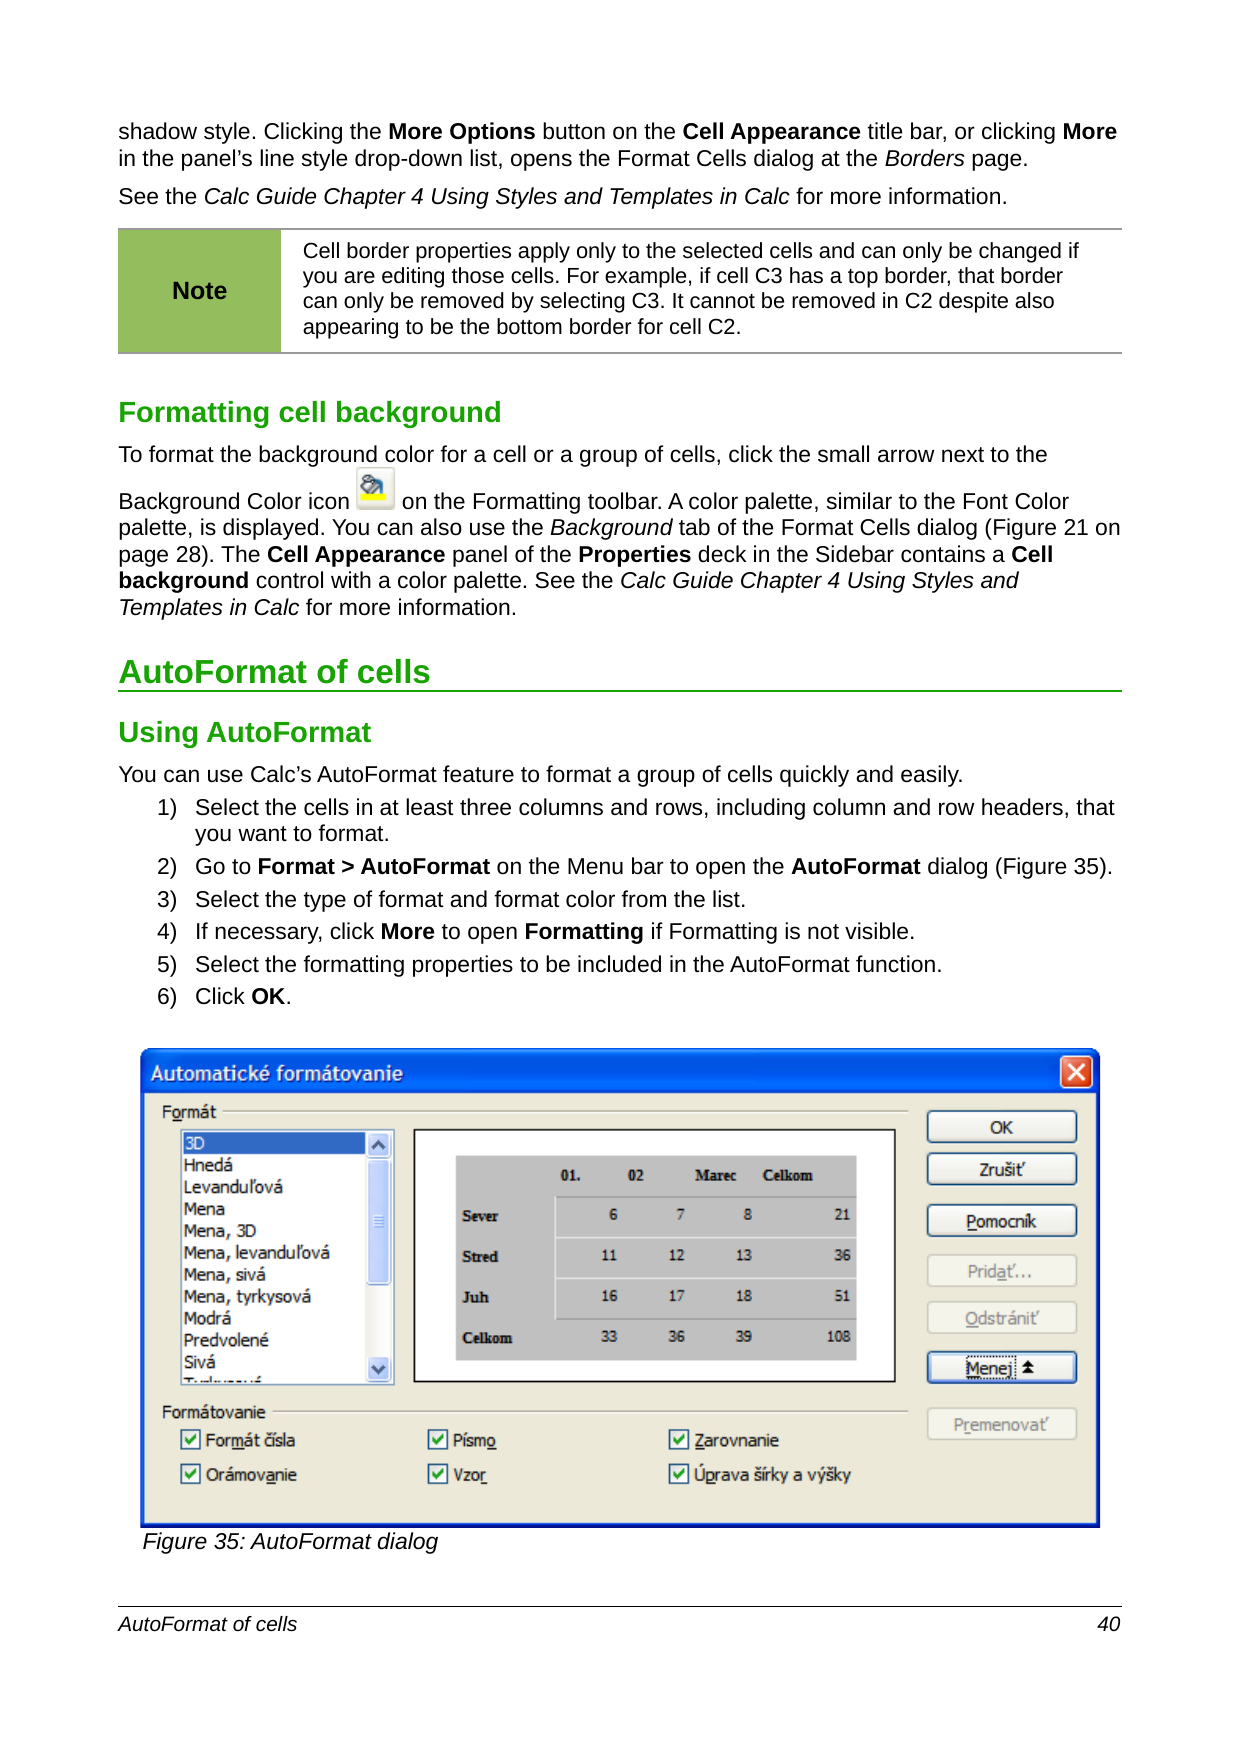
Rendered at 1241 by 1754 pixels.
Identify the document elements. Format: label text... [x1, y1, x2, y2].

text See the Calc Guide Chapter 4 Using Styles and Templates in Calc for more information. [118, 183, 1122, 210]
list Select the formatting properties to be included in the AutoFormat function. [177, 951, 1122, 977]
list You can use Calc’s AutoFormat feature to format a group of cells quickly and easily. [118, 761, 1122, 787]
list If necessary, click More to open Formatting if Formatting is not visible. [177, 918, 1122, 944]
list Select the cells in at least three columns and rows, including column and row headers, that you want to format. [177, 794, 1122, 847]
table_header Note [118, 230, 281, 352]
text Figure 35: AutoFormat dialog [142, 1528, 1098, 1554]
subtitle Using AutoFormat [118, 715, 1122, 749]
subtitle Formatting cell background [118, 395, 1122, 429]
list Go to Format > AutoFormat on the Menu bar to open the AutoFormat dialog (Figure 35). [177, 853, 1122, 879]
list Click OK. [177, 983, 1122, 1010]
subtitle AutoFormat of cells [118, 652, 1122, 690]
list Select the type of format and format color from the list. [177, 886, 1122, 912]
picture [140, 1048, 1100, 1528]
text To format the background color for a cell or a group of cells, click the small arrow next to the Background Color icon on the Formatting toolbar. A color palette, similar to the Font Color palette, is displayed. You can also use the Background tab of the Format Cells dialog (Figure 21 on page 28). The Cell Appearance panel of the Properties deck in the Sidebar contains a Cell background control with a color palette. See the Calc Guide Chapter 4 Using Styles and Templates in Calc for more information. [118, 441, 1122, 620]
text shadow style. Clicking the More Options button on the Cell Appearance title bar, or clicking More in the panel’s line style drop-down list, opens the Format Cells dialog at the Borders page. [118, 118, 1122, 171]
picture [356, 467, 396, 510]
table_header Cell border properties apply only to the selected cells and can only be changed if you are editing those cells. For example, if cell C3 has a top border, that border can only be removed by selecting C3. It cannot be removed in C2 despite also appearing to be the bottom border for cell C2. [281, 230, 1122, 352]
